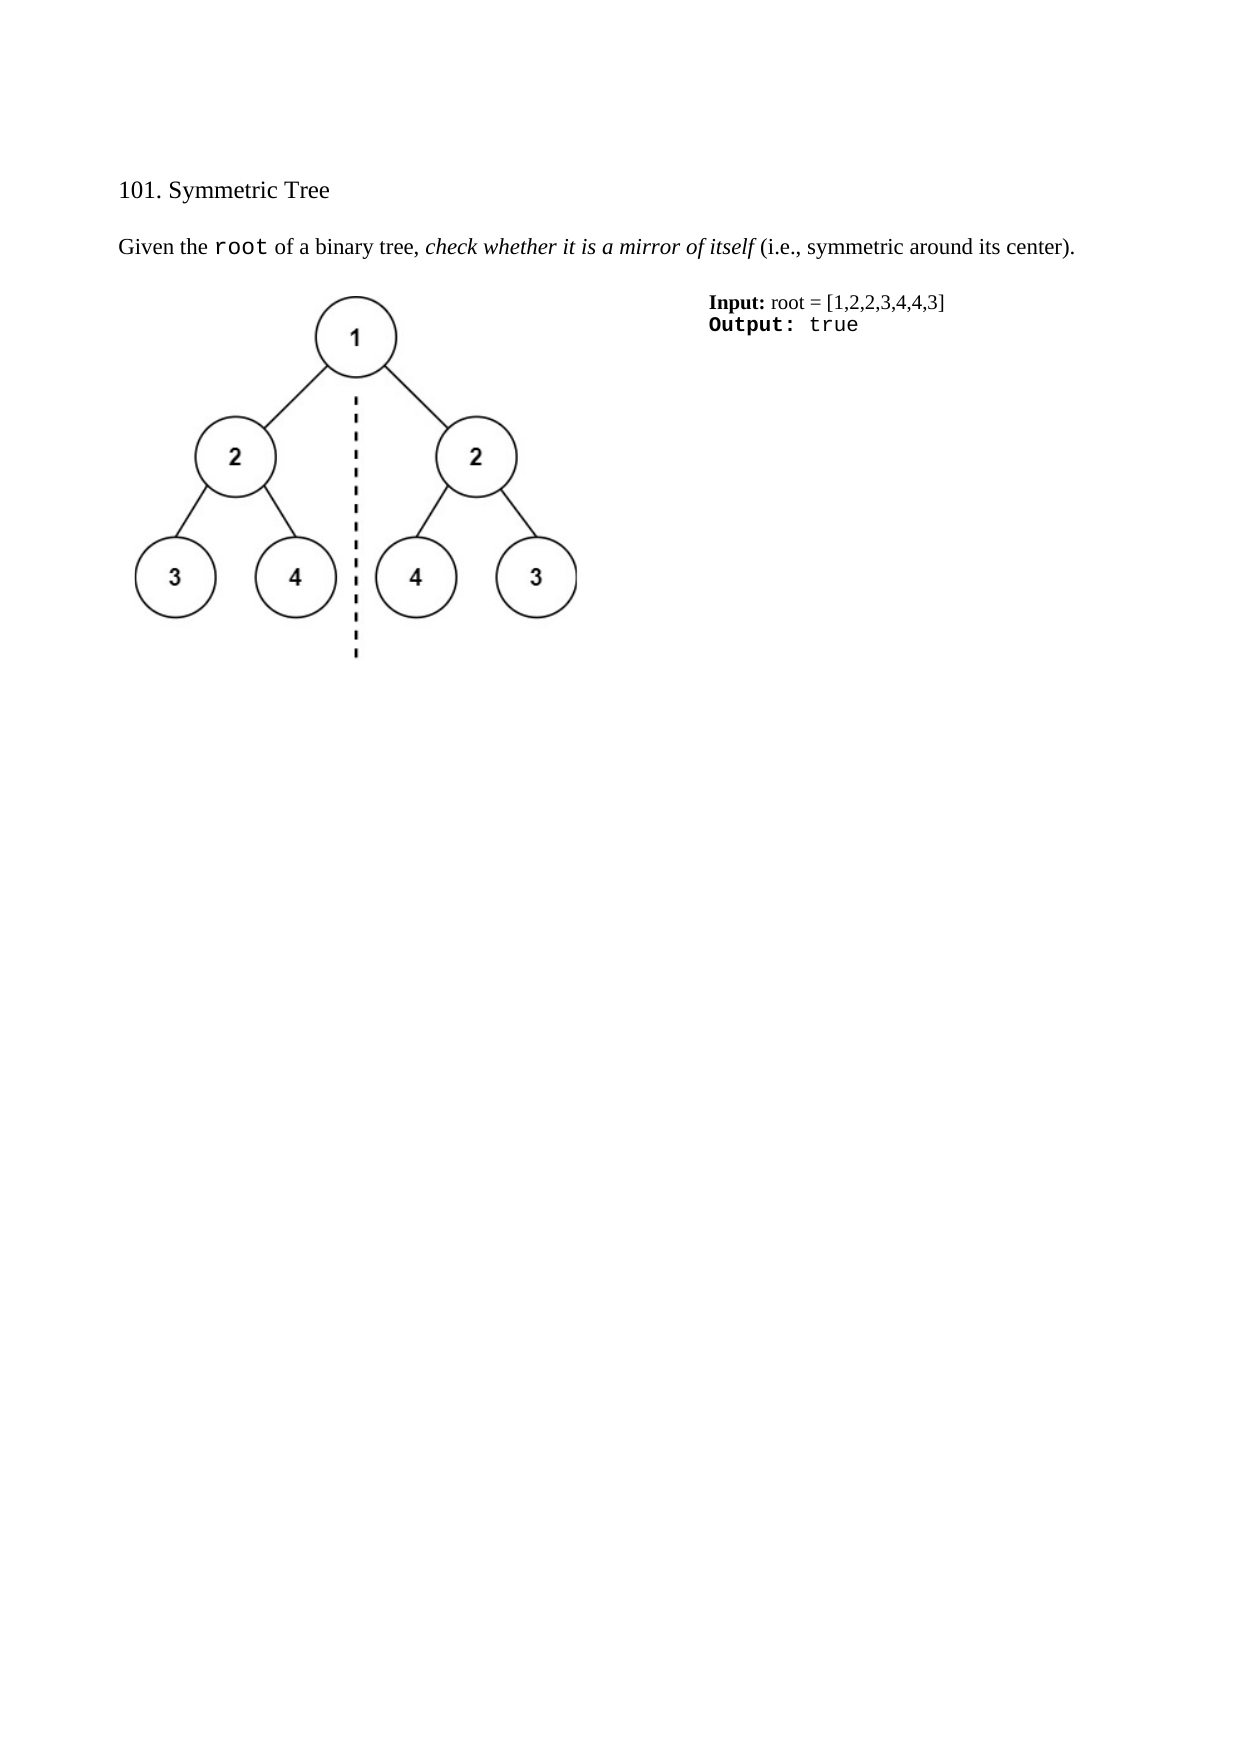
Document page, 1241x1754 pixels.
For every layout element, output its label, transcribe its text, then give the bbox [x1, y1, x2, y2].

text Given the root of a binary tree, check whether it is a mirror of itself (i.e., symmetric around its center). [118, 233, 1122, 261]
text 101. Symmetric Tree [118, 176, 1122, 204]
text Output: true [578, 314, 1122, 338]
picture [134, 296, 578, 661]
text Input: root = [1,2,2,3,4,4,3] [118, 290, 1122, 314]
text [118, 314, 134, 338]
